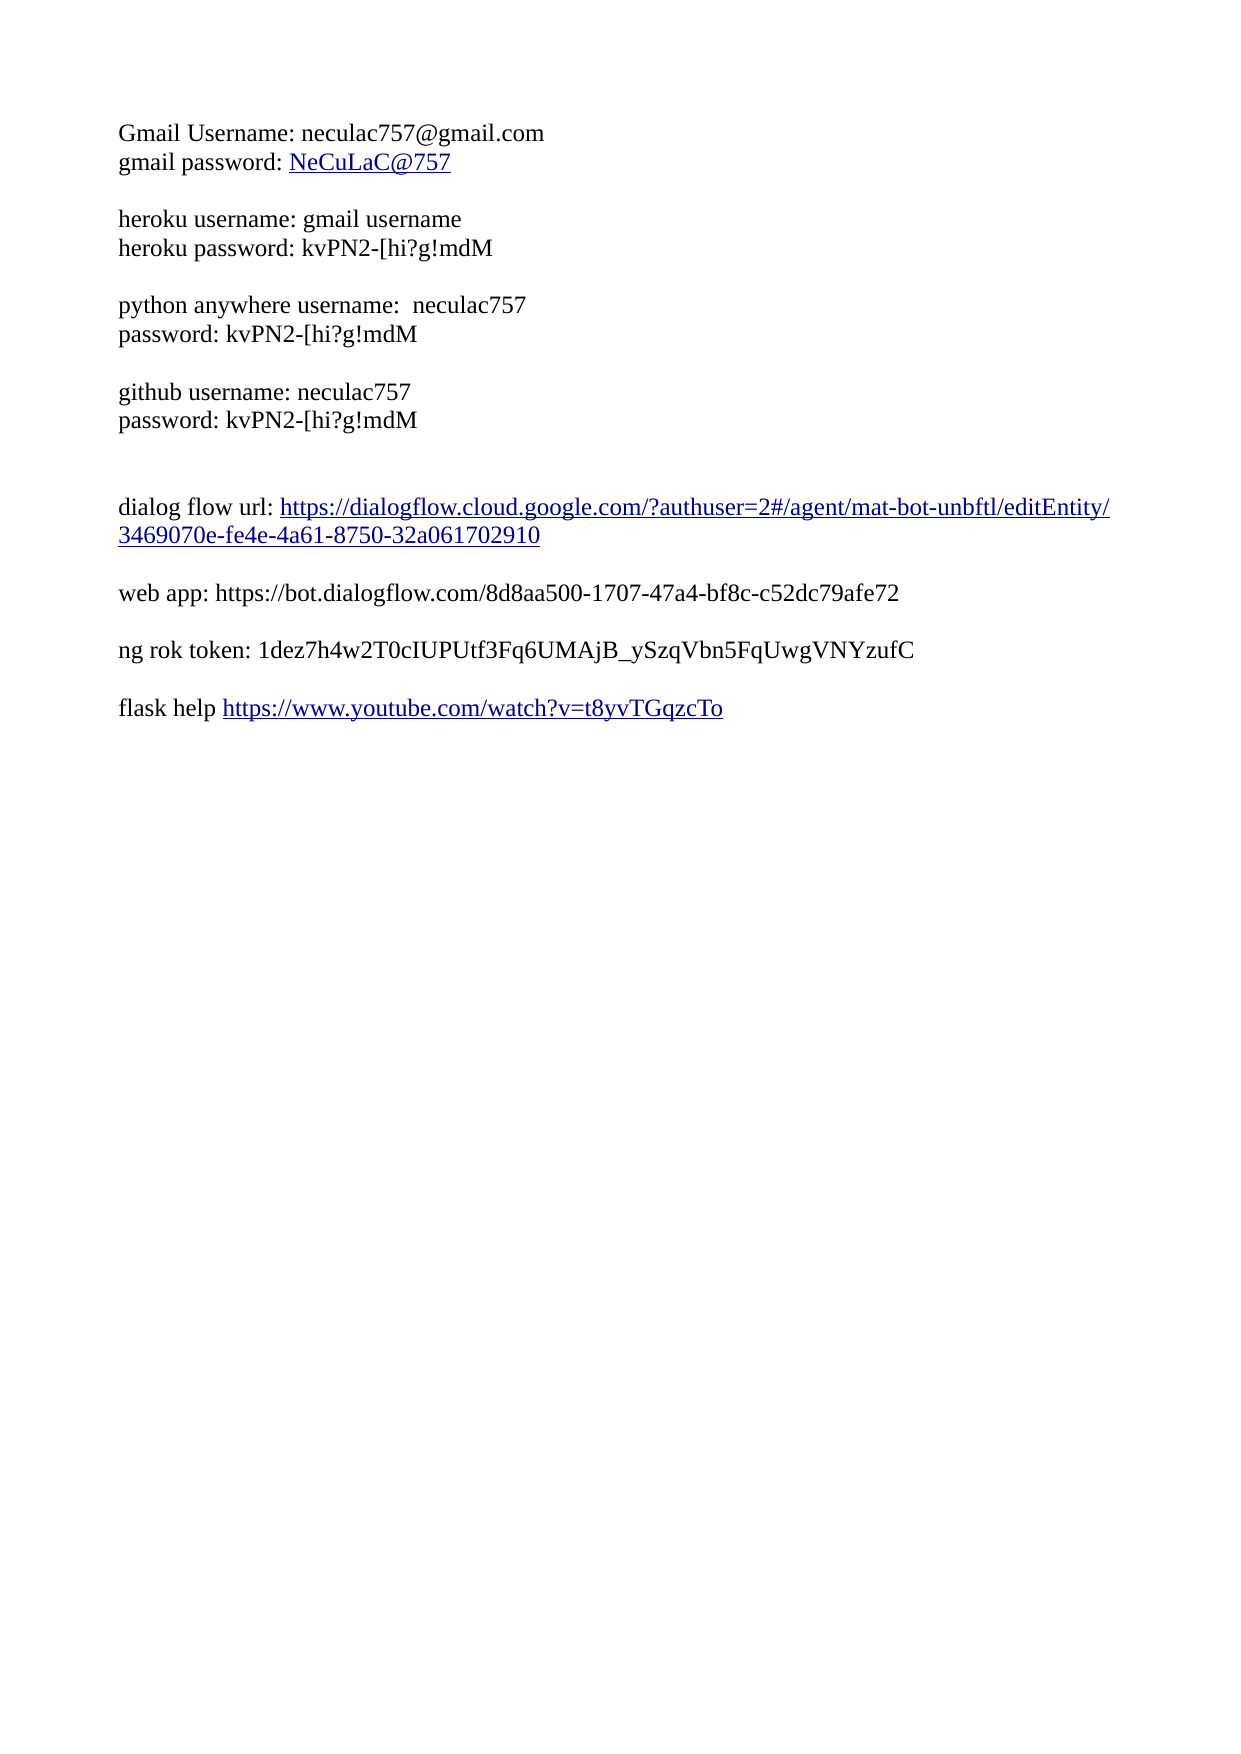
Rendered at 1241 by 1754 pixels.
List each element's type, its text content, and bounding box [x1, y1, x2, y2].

text heroku username: gmail username [118, 204, 1122, 233]
text web app: https://bot.dialogflow.com/8d8aa500-1707-47a4-bf8c-c52dc79afe72 [118, 578, 1122, 607]
text password: kvPN2-[hi?g!mdM [118, 319, 1122, 348]
text dialog flow url: https://dialogflow.cloud.google.com/?authuser=2#/agent/mat-bot-unbftl/editEntity/3469070e-fe4e-4a61-8750-32a061702910 [118, 492, 1122, 549]
text flask help https://www.youtube.com/watch?v=t8yvTGqzcTo [118, 693, 1122, 722]
text password: kvPN2-[hi?g!mdM [118, 406, 1122, 434]
text ng rok token: 1dez7h4w2T0cIUPUtf3Fq6UMAjB_ySzqVbn5FqUwgVNYzufC [118, 636, 1122, 664]
text python anywhere username: neculac757 [118, 291, 1122, 319]
text gmail password: NeCuLaC@757 [118, 147, 1122, 176]
text github username: neculac757 [118, 377, 1122, 406]
text heroku password: kvPN2-[hi?g!mdM [118, 233, 1122, 262]
text Gmail Username: neculac757@gmail.com [118, 118, 1122, 147]
